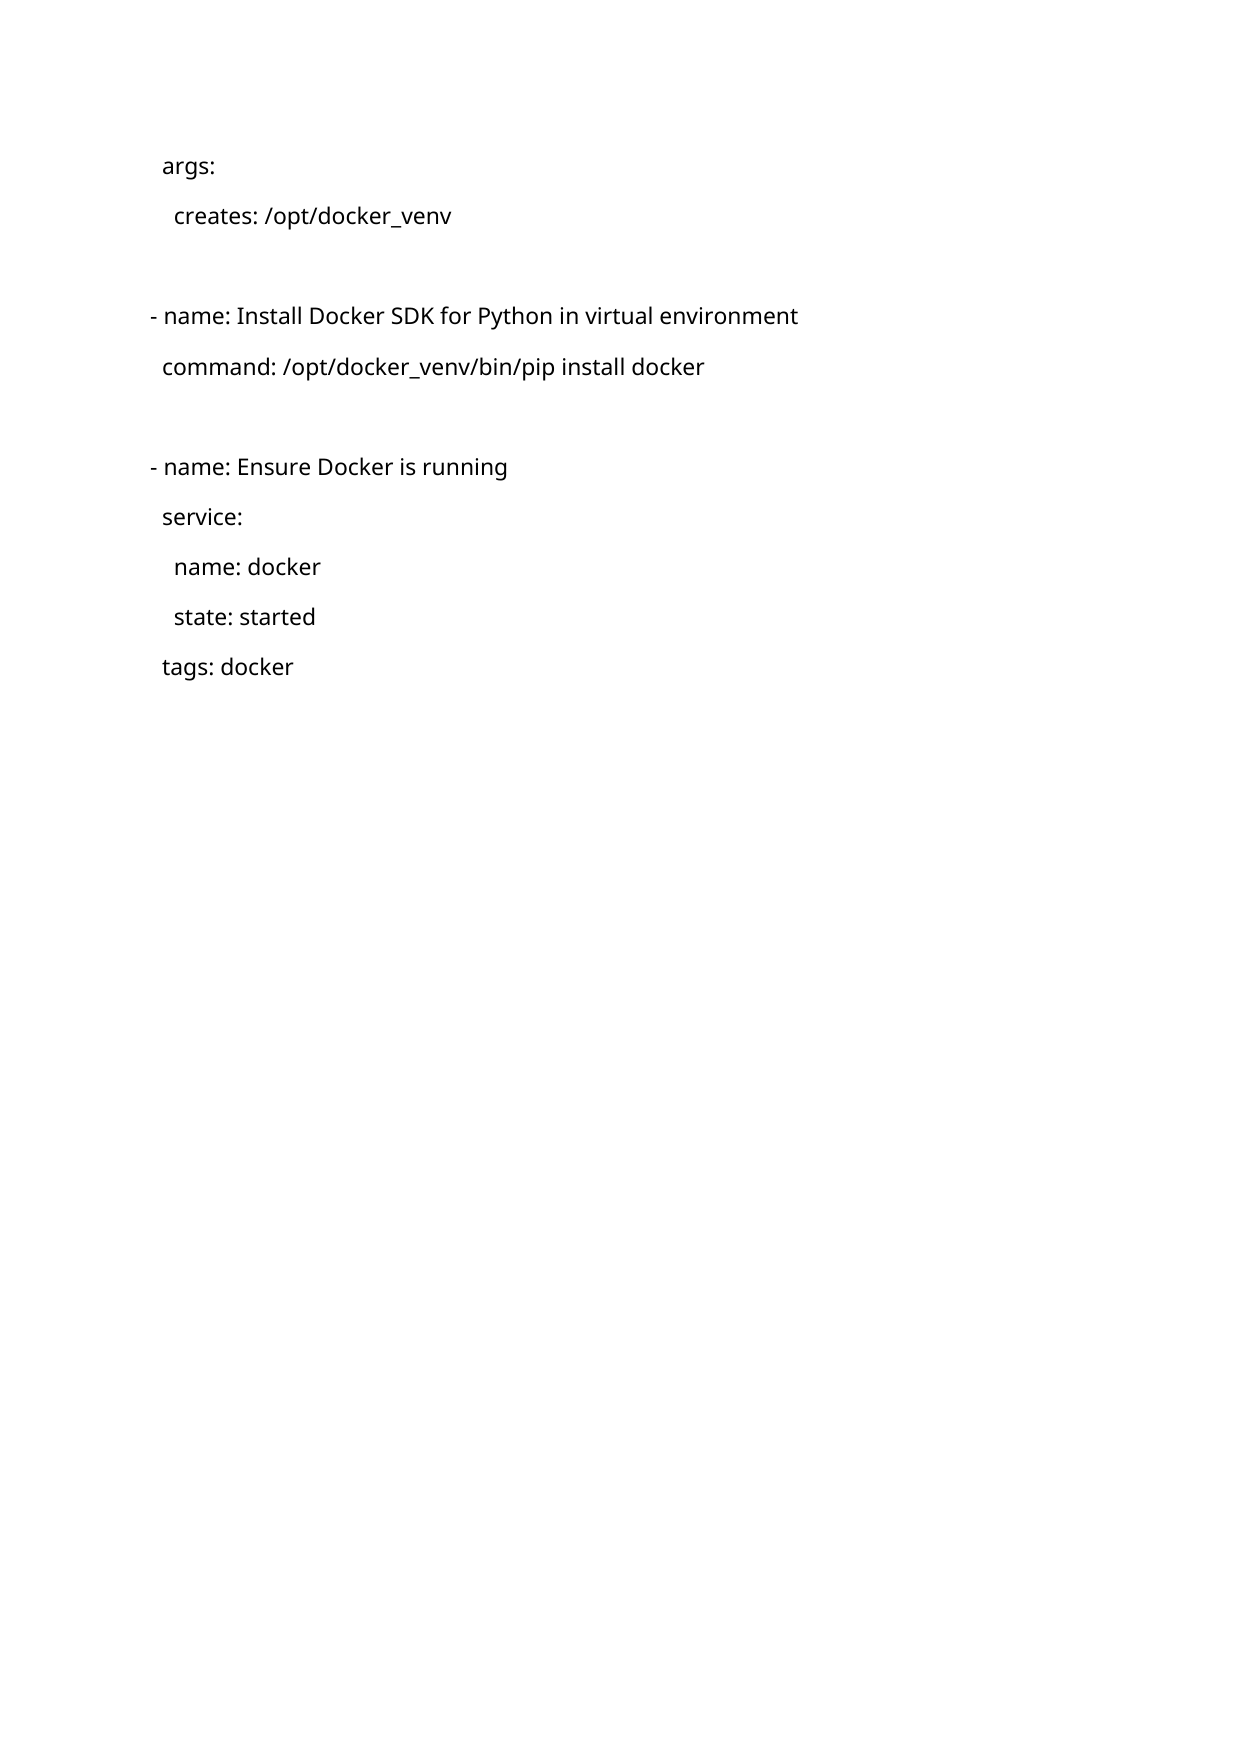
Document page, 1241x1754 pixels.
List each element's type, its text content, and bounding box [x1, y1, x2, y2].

text args: [150, 150, 1090, 181]
text - name: Install Docker SDK for Python in virtual environment [150, 300, 1090, 332]
text command: /opt/docker_venv/bin/pip install docker [150, 350, 1090, 382]
text service: [150, 501, 1090, 532]
text - name: Ensure Docker is running [150, 451, 1090, 482]
text state: started [150, 601, 1090, 632]
text tags: docker [150, 651, 1090, 682]
text name: docker [150, 551, 1090, 582]
text creates: /opt/docker_venv [150, 200, 1090, 231]
